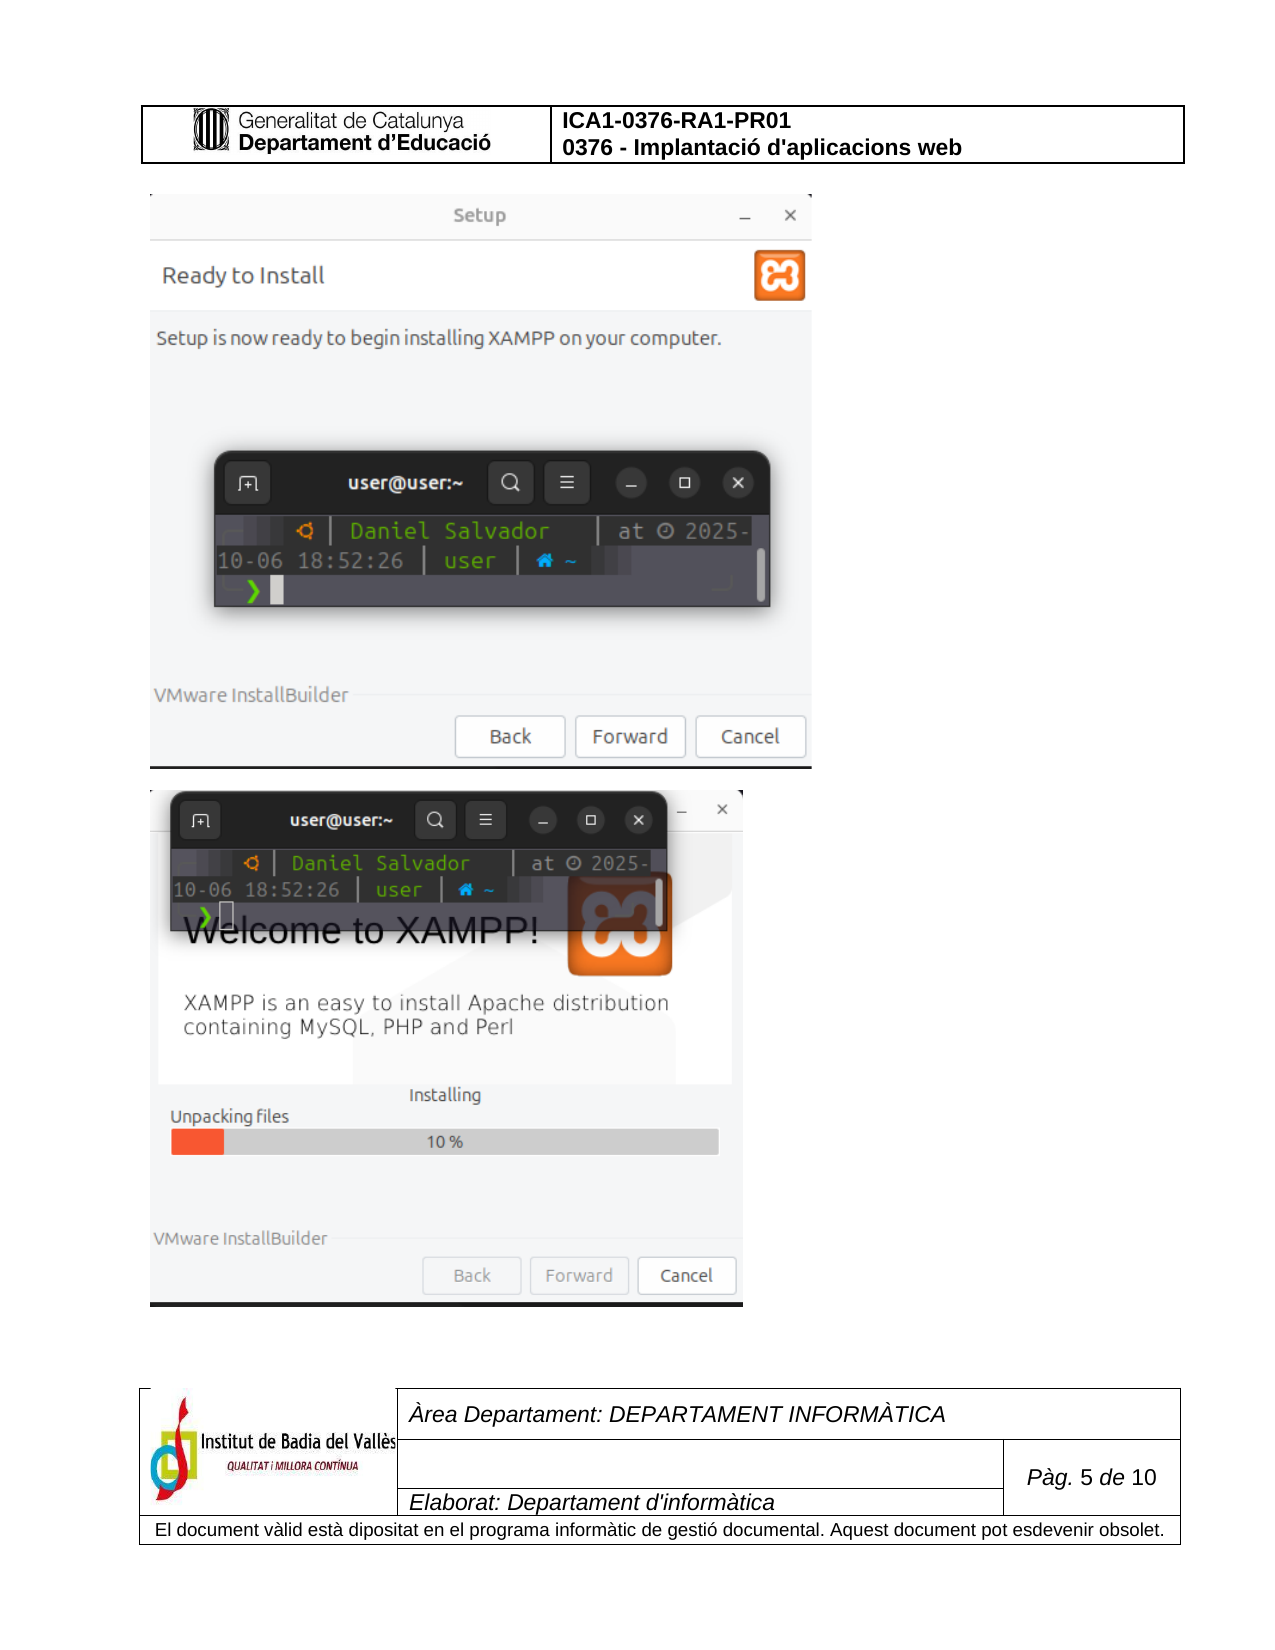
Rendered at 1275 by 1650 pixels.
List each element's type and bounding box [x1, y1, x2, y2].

picture [150, 194, 812, 769]
picture [193, 107, 491, 155]
picture [150, 1388, 396, 1510]
picture [150, 790, 743, 1307]
